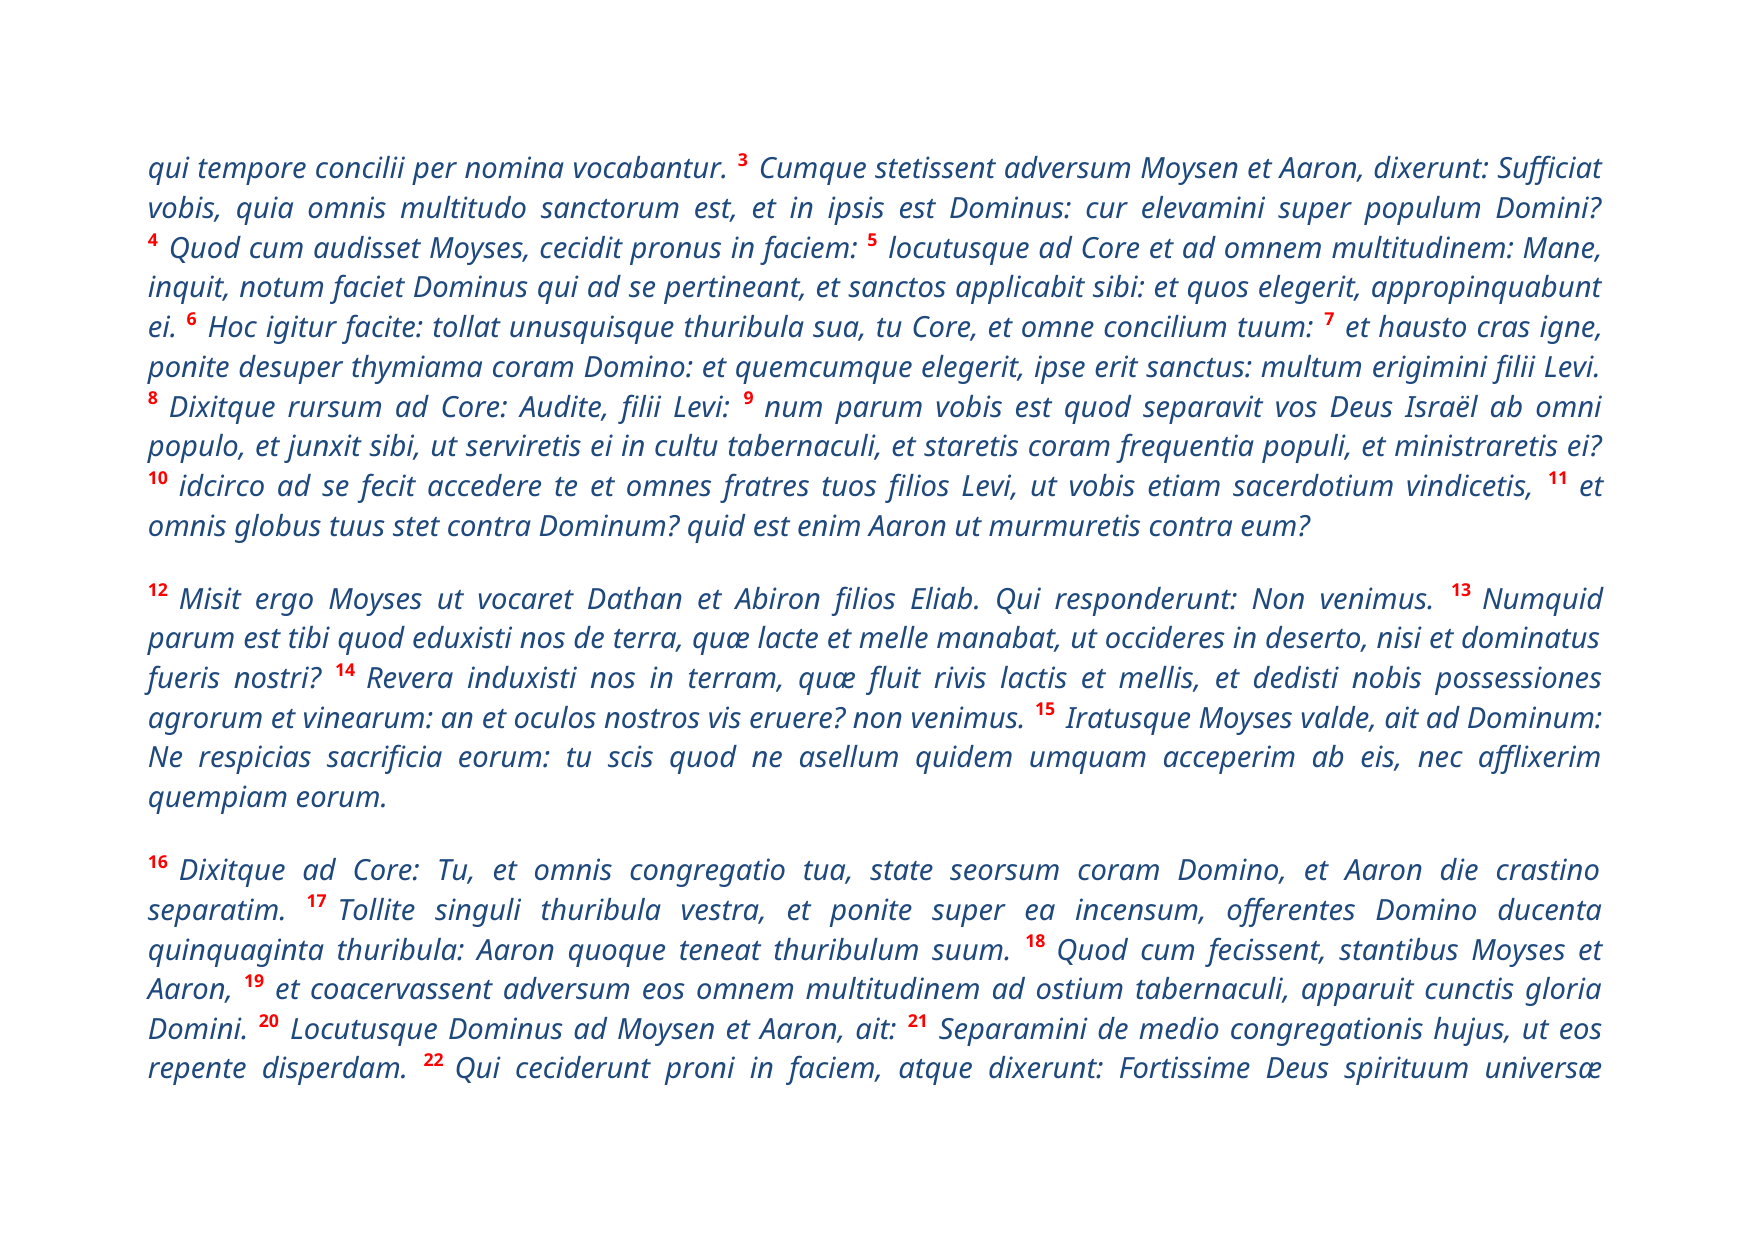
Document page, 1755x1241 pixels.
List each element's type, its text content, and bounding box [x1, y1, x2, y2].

text 16 Dixitque ad Core: Tu, et omnis congregatio tua, state seorsum coram Domino, et Aaron die crastino separatim. 17 Tollite singuli thuribula vestra, et ponite super ea incensum, offerentes Domino ducenta quinquaginta thuribula: Aaron quoque teneat thuribulum suum. 18 Quod cum fecissent, stantibus Moyses et Aaron, 19 et coacervassent adversum eos omnem multitudinem ad ostium tabernaculi, apparuit cunctis gloria Domini. 20 Locutusque Dominus ad Moysen et Aaron, ait: 21 Separamini de medio congregationis hujus, ut eos repente disperdam. 22 Qui ceciderunt proni in faciem, atque dixerunt: Fortissime Deus spirituum universæ [148, 849, 1606, 1087]
text 12 Misit ergo Moyses ut vocaret Dathan et Abiron filios Eliab. Qui responderunt: Non venimus. 13 Numquid parum est tibi quod eduxisti nos de terra, quæ lacte et melle manabat, ut occideres in deserto, nisi et dominatus fueris nostri? 14 Revera induxisti nos in terram, quæ fluit rivis lactis et mellis, et dedisti nobis possessiones agrorum et vinearum: an et oculos nostros vis eruere? non venimus. 15 Iratusque Moyses valde, ait ad Dominum: Ne respicias sacrificia eorum: tu scis quod ne asellum quidem umquam acceperim ab eis, nec afflixerim quempiam eorum. [148, 578, 1606, 816]
text qui tempore concilii per nomina vocabantur. 3 Cumque stetissent adversum Moysen et Aaron, dixerunt: Sufficiat vobis, quia omnis multitudo sanctorum est, et in ipsis est Dominus: cur elevamini super populum Domini? 4 Quod cum audisset Moyses, cecidit pronus in faciem: 5 locutusque ad Core et ad omnem multitudinem: Mane, inquit, notum faciet Dominus qui ad se pertineant, et sanctos applicabit sibi: et quos elegerit, appropinquabunt ei. 6 Hoc igitur facite: tollat unusquisque thuribula sua, tu Core, et omne concilium tuum: 7 et hausto cras igne, ponite desuper thymiama coram Domino: et quemcumque elegerit, ipse erit sanctus: multum erigimini filii Levi. 8 Dixitque rursum ad Core: Audite, filii Levi: 9 num parum vobis est quod separavit vos Deus Israël ab omni populo, et junxit sibi, ut serviretis ei in cultu tabernaculi, et staretis coram frequentia populi, et ministraretis ei? 10 idcirco ad se fecit accedere te et omnes fratres tuos filios Levi, ut vobis etiam sacerdotium vindicetis, 11 et omnis globus tuus stet contra Dominum? quid est enim Aaron ut murmuretis contra eum? [148, 148, 1606, 544]
